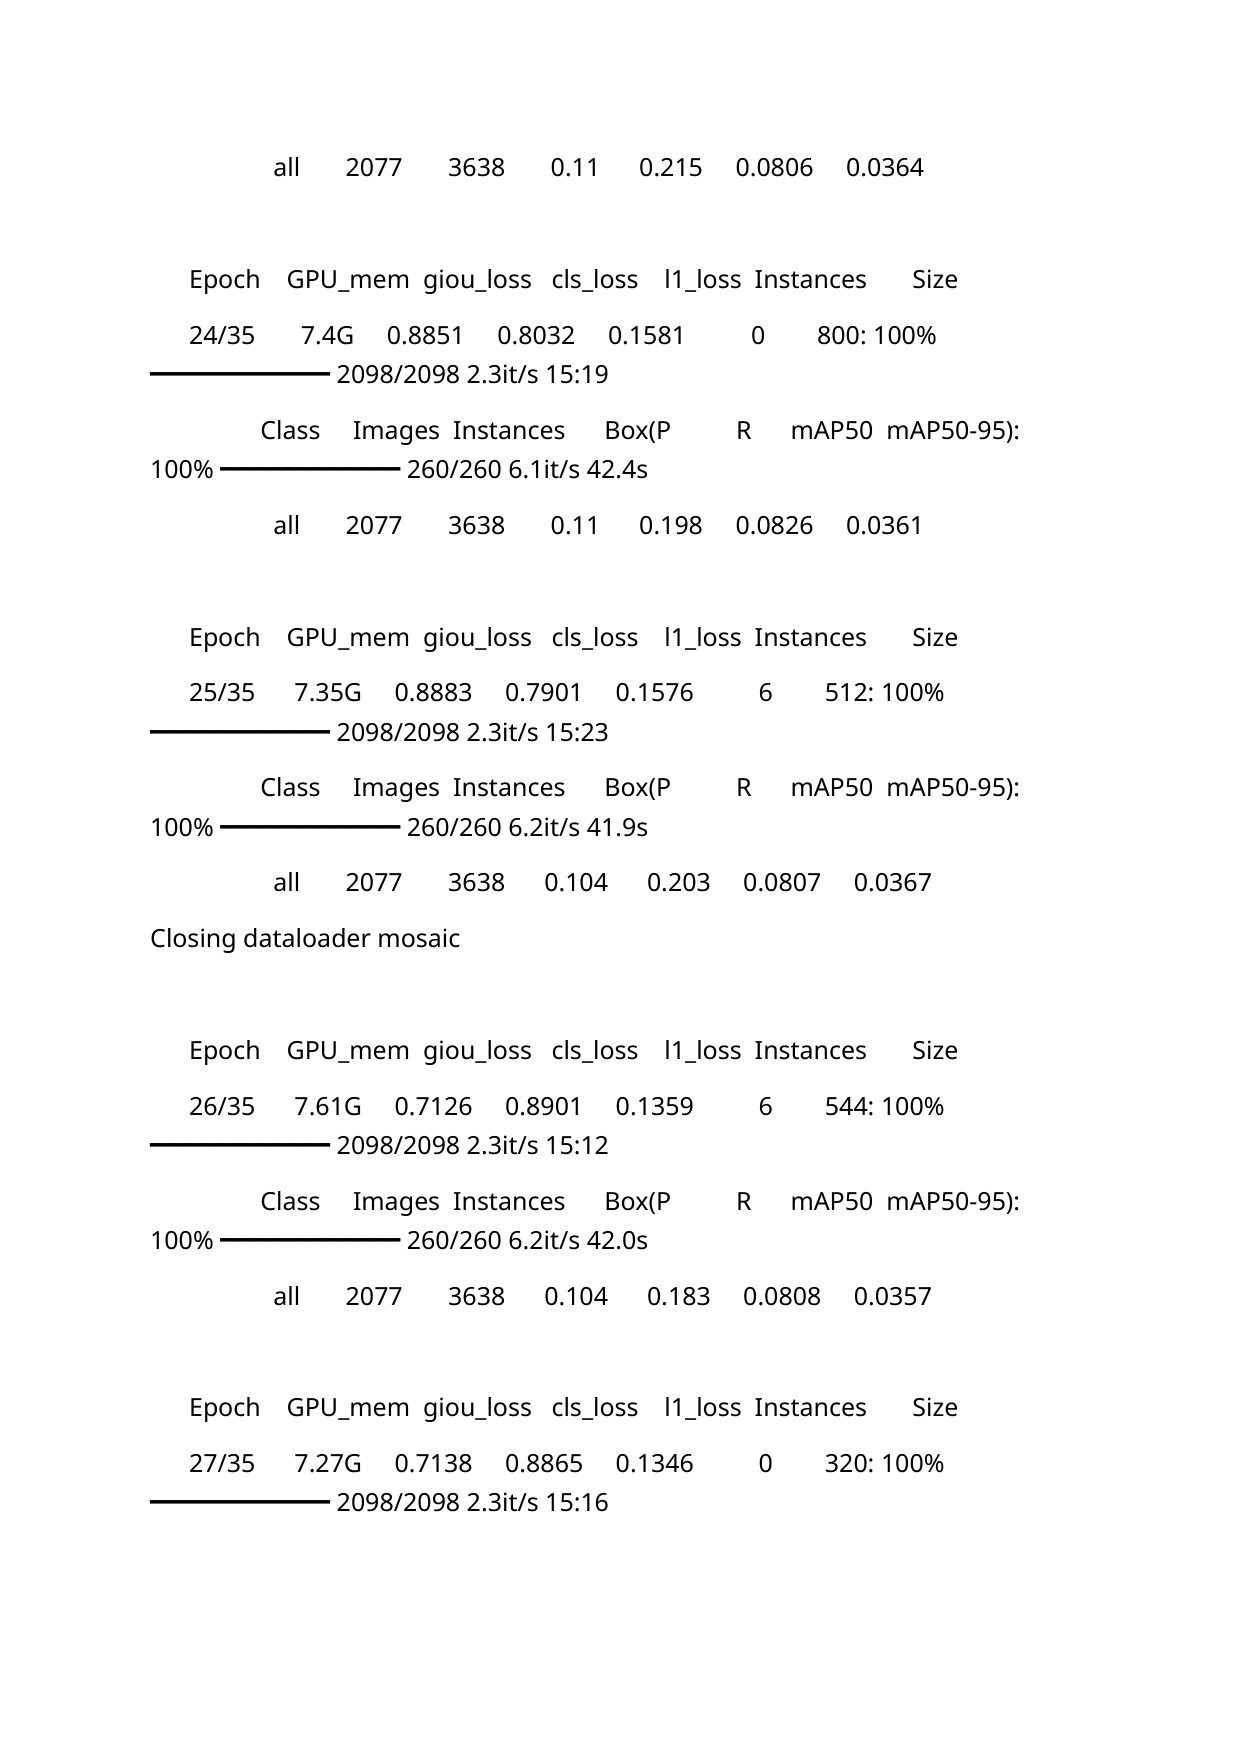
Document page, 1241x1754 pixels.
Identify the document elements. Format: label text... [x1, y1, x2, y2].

text 24/35 7.4G 0.8851 0.8032 0.1581 0 800: 100% ━━━━━━━━━━━━ 2098/2098 2.3it/s 15:19 [150, 317, 1090, 391]
text all 2077 3638 0.104 0.203 0.0807 0.0367 [150, 865, 1090, 899]
text Epoch GPU_mem giou_loss cls_loss l1_loss Instances Size [150, 619, 1090, 653]
text 26/35 7.61G 0.7126 0.8901 0.1359 6 544: 100% ━━━━━━━━━━━━ 2098/2098 2.3it/s 15:12 [150, 1088, 1090, 1162]
text all 2077 3638 0.11 0.215 0.0806 0.0364 [150, 150, 1090, 184]
text Class Images Instances Box(P R mAP50 mAP50-95): 100% ━━━━━━━━━━━━ 260/260 6.1it/s 42.4s [150, 412, 1090, 486]
text all 2077 3638 0.11 0.198 0.0826 0.0361 [150, 507, 1090, 542]
text Class Images Instances Box(P R mAP50 mAP50-95): 100% ━━━━━━━━━━━━ 260/260 6.2it/s 41.9s [150, 770, 1090, 843]
text Epoch GPU_mem giou_loss cls_loss l1_loss Instances Size [150, 262, 1090, 296]
text Epoch GPU_mem giou_loss cls_loss l1_loss Instances Size [150, 1032, 1090, 1067]
text all 2077 3638 0.104 0.183 0.0808 0.0357 [150, 1278, 1090, 1312]
text 25/35 7.35G 0.8883 0.7901 0.1576 6 512: 100% ━━━━━━━━━━━━ 2098/2098 2.3it/s 15:23 [150, 675, 1090, 748]
text Closing dataloader mosaic [150, 921, 1090, 955]
text Class Images Instances Box(P R mAP50 mAP50-95): 100% ━━━━━━━━━━━━ 260/260 6.2it/s 42.0s [150, 1183, 1090, 1257]
text 27/35 7.27G 0.7138 0.8865 0.1346 0 320: 100% ━━━━━━━━━━━━ 2098/2098 2.3it/s 15:16 [150, 1446, 1090, 1519]
text Epoch GPU_mem giou_loss cls_loss l1_loss Instances Size [150, 1390, 1090, 1424]
